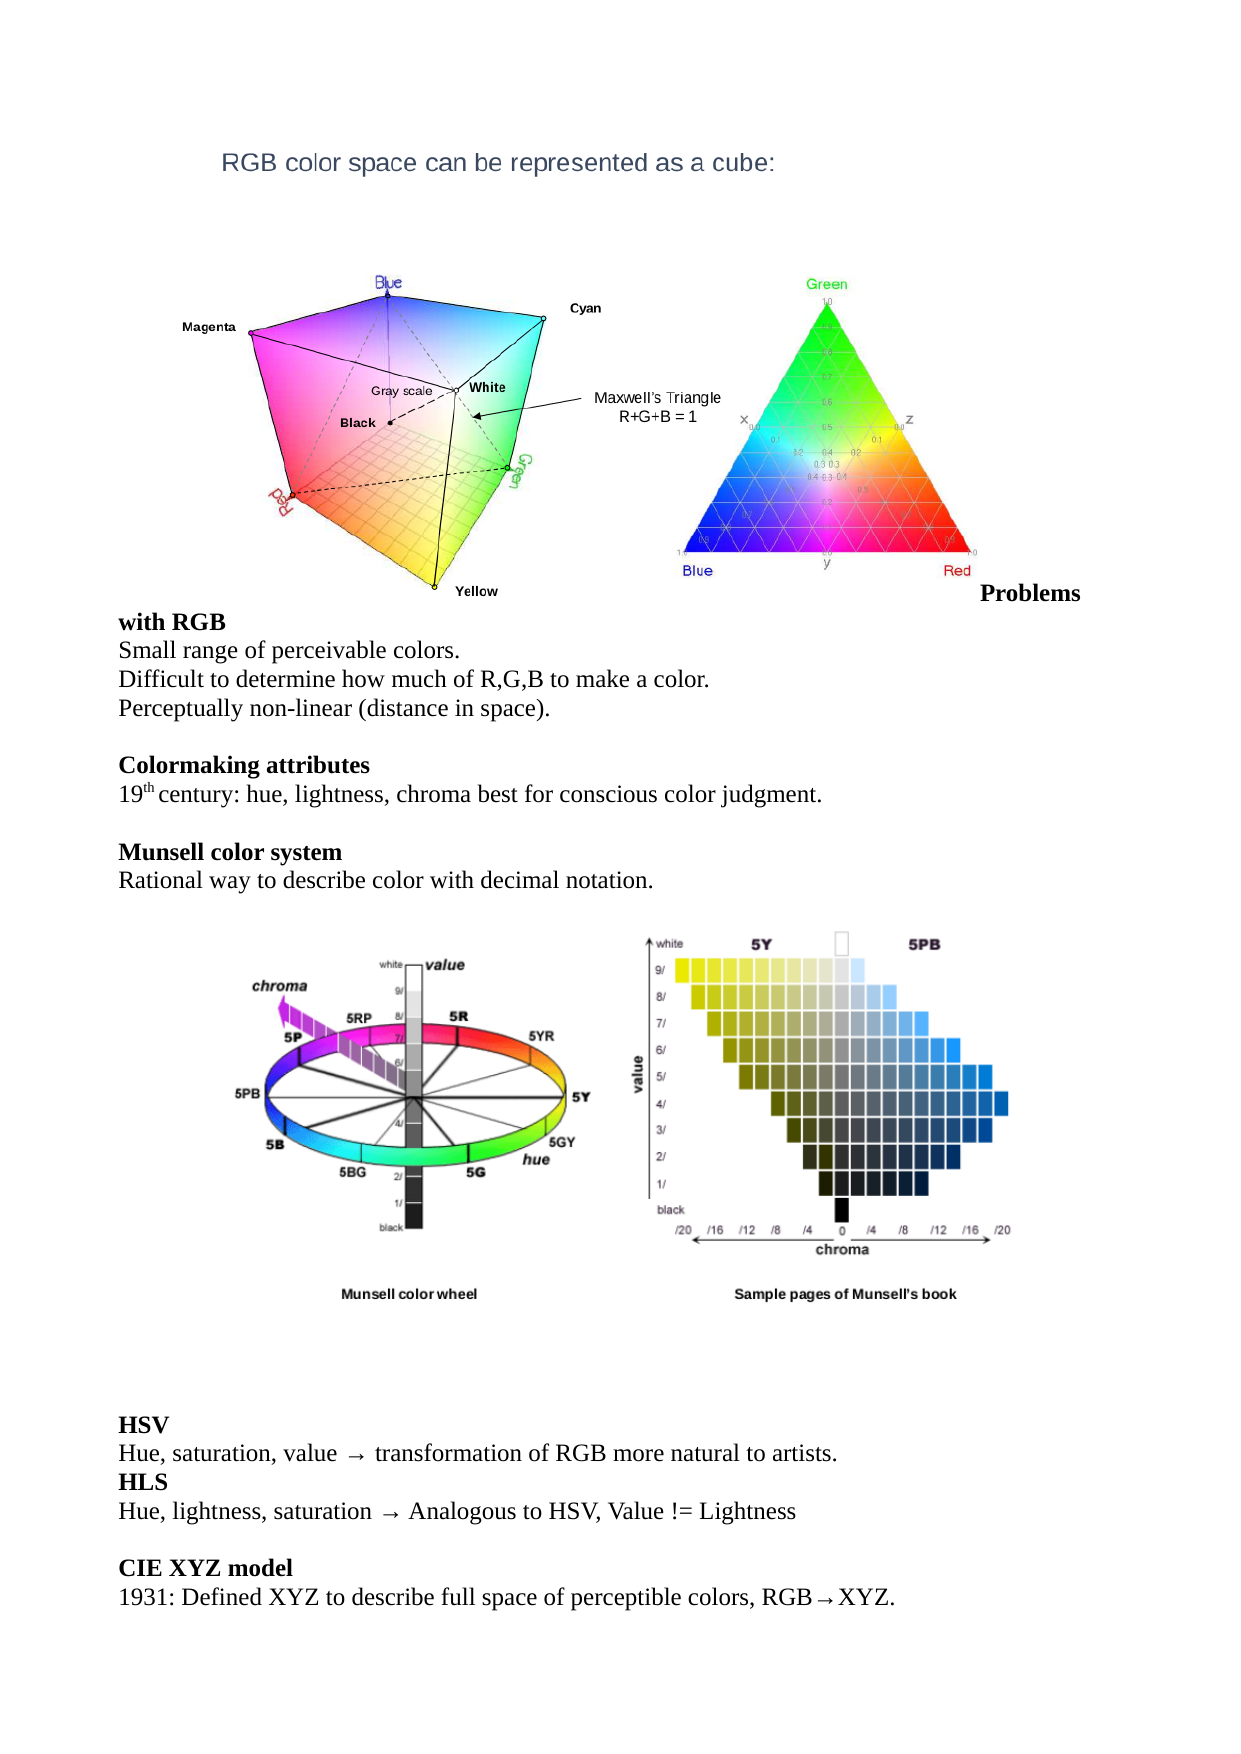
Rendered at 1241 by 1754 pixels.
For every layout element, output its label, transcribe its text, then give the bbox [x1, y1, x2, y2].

text Problems with RGB [118, 578, 1122, 636]
text CIE XYZ model [118, 1553, 1122, 1582]
text HLS [118, 1467, 1122, 1496]
text Perceptually non-linear (distance in space). [118, 693, 1122, 722]
text Difficult to determine how much of R,G,B to make a color. [118, 664, 1122, 693]
text Munsell color system [118, 837, 1122, 866]
text Small range of perceivable colors. [118, 636, 1122, 664]
text 19th century: hue, lightness, chroma best for conscious color judgment. [118, 779, 1122, 808]
text Colormaking attributes [118, 751, 1122, 779]
picture [207, 923, 1033, 1324]
text Rational way to describe color with decimal notation. [118, 866, 1122, 894]
text Hue, saturation, value → transformation of RGB more natural to artists. [118, 1438, 1122, 1467]
text HSV [118, 1410, 1122, 1438]
text Hue, lightness, saturation → Analogous to HSV, Value != Lightness [118, 1496, 1122, 1525]
picture [176, 138, 980, 599]
text 1931: Defined XYZ to describe full space of perceptible colors, RGB→XYZ. [118, 1582, 1122, 1611]
